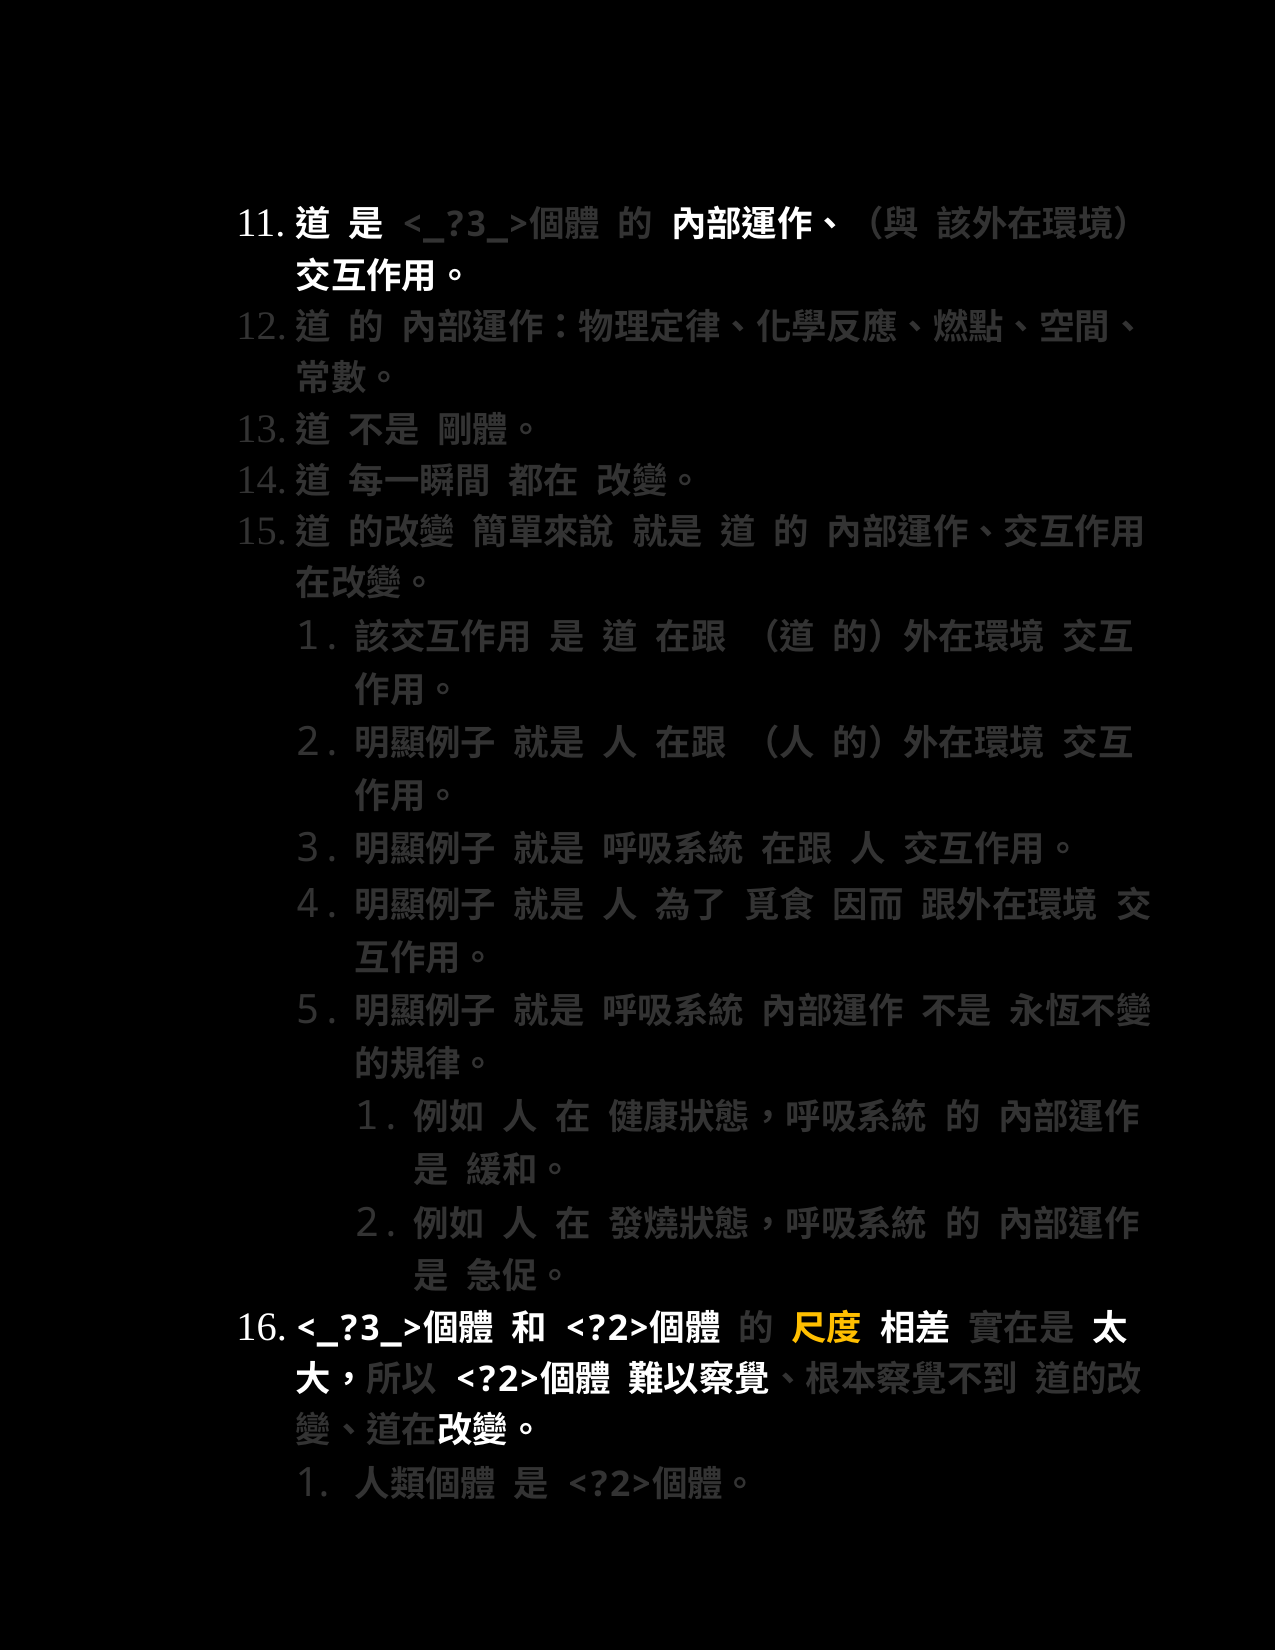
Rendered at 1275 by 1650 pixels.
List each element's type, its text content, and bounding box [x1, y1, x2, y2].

list 該交互作用 是 道 在跟 （道 的）外在環境 交互作用。 [295, 606, 1157, 712]
list 道 不是 剛體。 [236, 401, 1157, 452]
list 明顯例子 就是 呼吸系統 內部運作 不是 永恆不變的規律。 [295, 980, 1157, 1086]
list 道 的 內部運作：物理定律、化學反應、燃點、空間、常數。 [236, 298, 1157, 401]
list <_?3_>個體 和 <?2>個體 的 尺度 相差 實在是 太大，所以 <?2>個體 難以察覺、根本察覺不到 道的改變、道在改變。 [236, 1299, 1157, 1453]
list 道 的改變 簡單來說 就是 道 的 內部運作、交互作用 在改變。 [236, 503, 1157, 606]
list 例如 人 在 健康狀態，呼吸系統 的 內部運作 是 緩和。 [354, 1086, 1157, 1193]
list 明顯例子 就是 呼吸系統 在跟 人 交互作用。 [295, 819, 1157, 874]
list 道 是 <_?3_>個體 的 內部運作、（與 該外在環境）交互作用。 [236, 196, 1157, 298]
list 道 每一瞬間 都在 改變。 [236, 452, 1157, 503]
list 例如 人 在 發燒狀態，呼吸系統 的 內部運作 是 急促。 [354, 1193, 1157, 1299]
list 明顯例子 就是 人 在跟 （人 的）外在環境 交互作用。 [295, 712, 1157, 819]
list 明顯例子 就是 人 為了 覓食 因而 跟外在環境 交互作用。 [295, 874, 1157, 980]
list 人類個體 是 <?2>個體。 [295, 1453, 1157, 1508]
